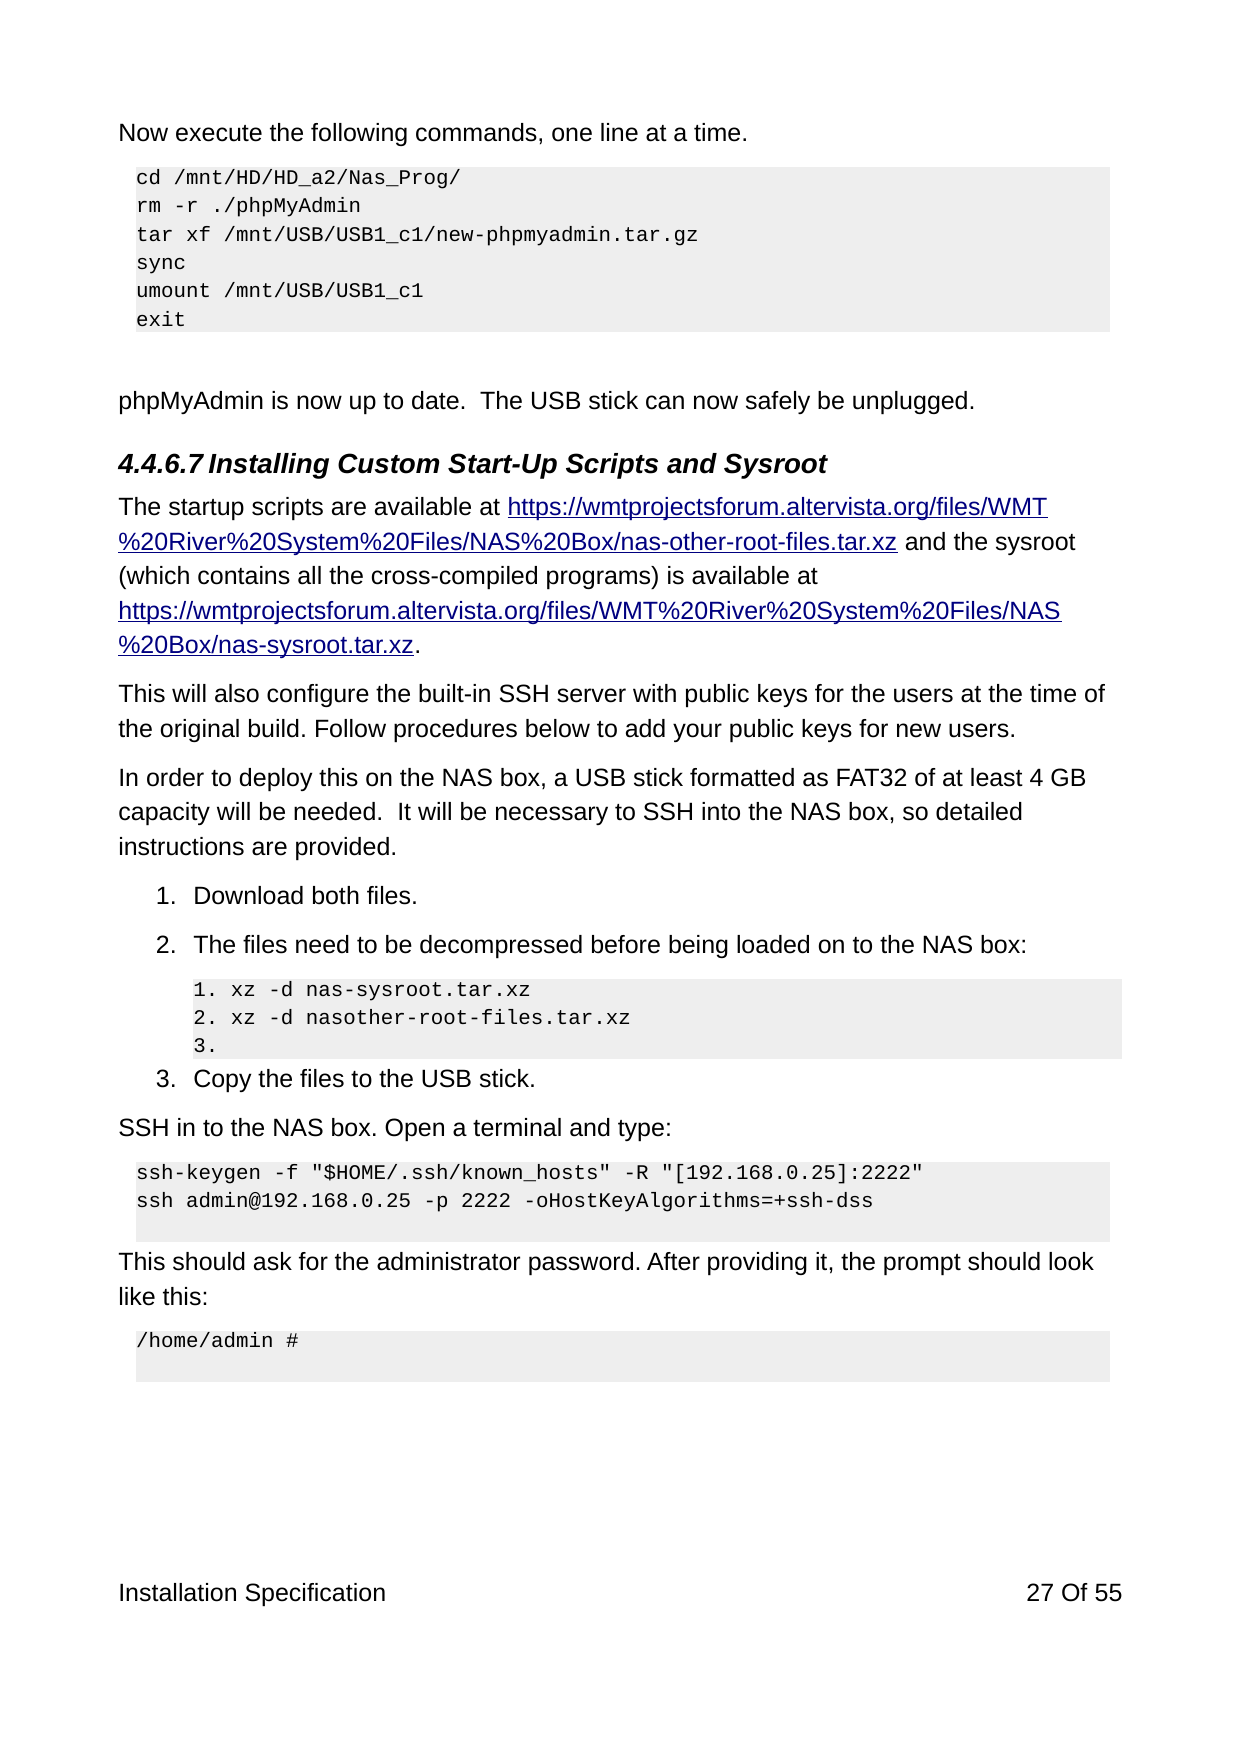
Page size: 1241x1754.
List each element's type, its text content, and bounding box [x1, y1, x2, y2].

text tar xf /mnt/USB/USB1_c1/new-phpmyadmin.tar.gz [136, 224, 1110, 247]
text sync [136, 252, 1110, 276]
text This will also configure the built-in SSH server with public keys for the users at the time of the original build. Follow procedures below to add your public keys for new users. [118, 679, 1122, 742]
text umount /mnt/USB/USB1_c1 [136, 281, 1110, 304]
text exit [136, 309, 1110, 332]
text cd /mnt/HD/HD_a2/Nas_Prog/ [136, 167, 1110, 191]
list The files need to be decompressed before being loaded on to the NAS box: [156, 930, 1122, 958]
text This should ask for the administrator password. After providing it, the prompt should look like this: [118, 1247, 1122, 1310]
list Download both files. [156, 881, 1122, 909]
text ssh admin@192.168.0.25 -p 2222 -oHostKeyAlgorithms=+ssh-dss [136, 1190, 1110, 1214]
list Copy the files to the USB stick. [156, 1064, 1122, 1093]
list xz -d nas-sysroot.tar.xz [193, 979, 1122, 1002]
text phpMyAdmin is now up to date. The USB stick can now safely be unplugged. [118, 386, 1122, 415]
text ssh-keygen -f "$HOME/.ssh/known_hosts" -R "[192.168.0.25]:2222" [136, 1162, 1110, 1186]
text /home/admin # [136, 1331, 1110, 1354]
subtitle Installing Custom Start-Up Scripts and Sysroot [118, 448, 1122, 480]
list xz -d nasother-root-files.tar.xz [193, 1007, 1122, 1031]
text SSH in to the NAS box. Open a terminal and type: [118, 1113, 1122, 1142]
text In order to deploy this on the NAS box, a USB stick formatted as FAT32 of at least 4 GB capacity will be needed. It will be necessary to SSH into the NAS box, so detailed instructions are provided. [118, 763, 1122, 860]
text Now execute the following commands, one line at a time. [118, 118, 1122, 147]
text The startup scripts are available at https://wmtprojectsforum.altervista.org/files/WMT%20River%20System%20Files/NAS%20Box/nas-other-root-files.tar.xz and the sysroot (which contains all the cross-compiled programs) is available at https://wmtprojectsforum.altervista.org/files/WMT%20River%20System%20Files/NAS%20Box/nas-sysroot.tar.xz. [118, 492, 1122, 659]
text rm -r ./phpMyAdmin [136, 196, 1110, 219]
